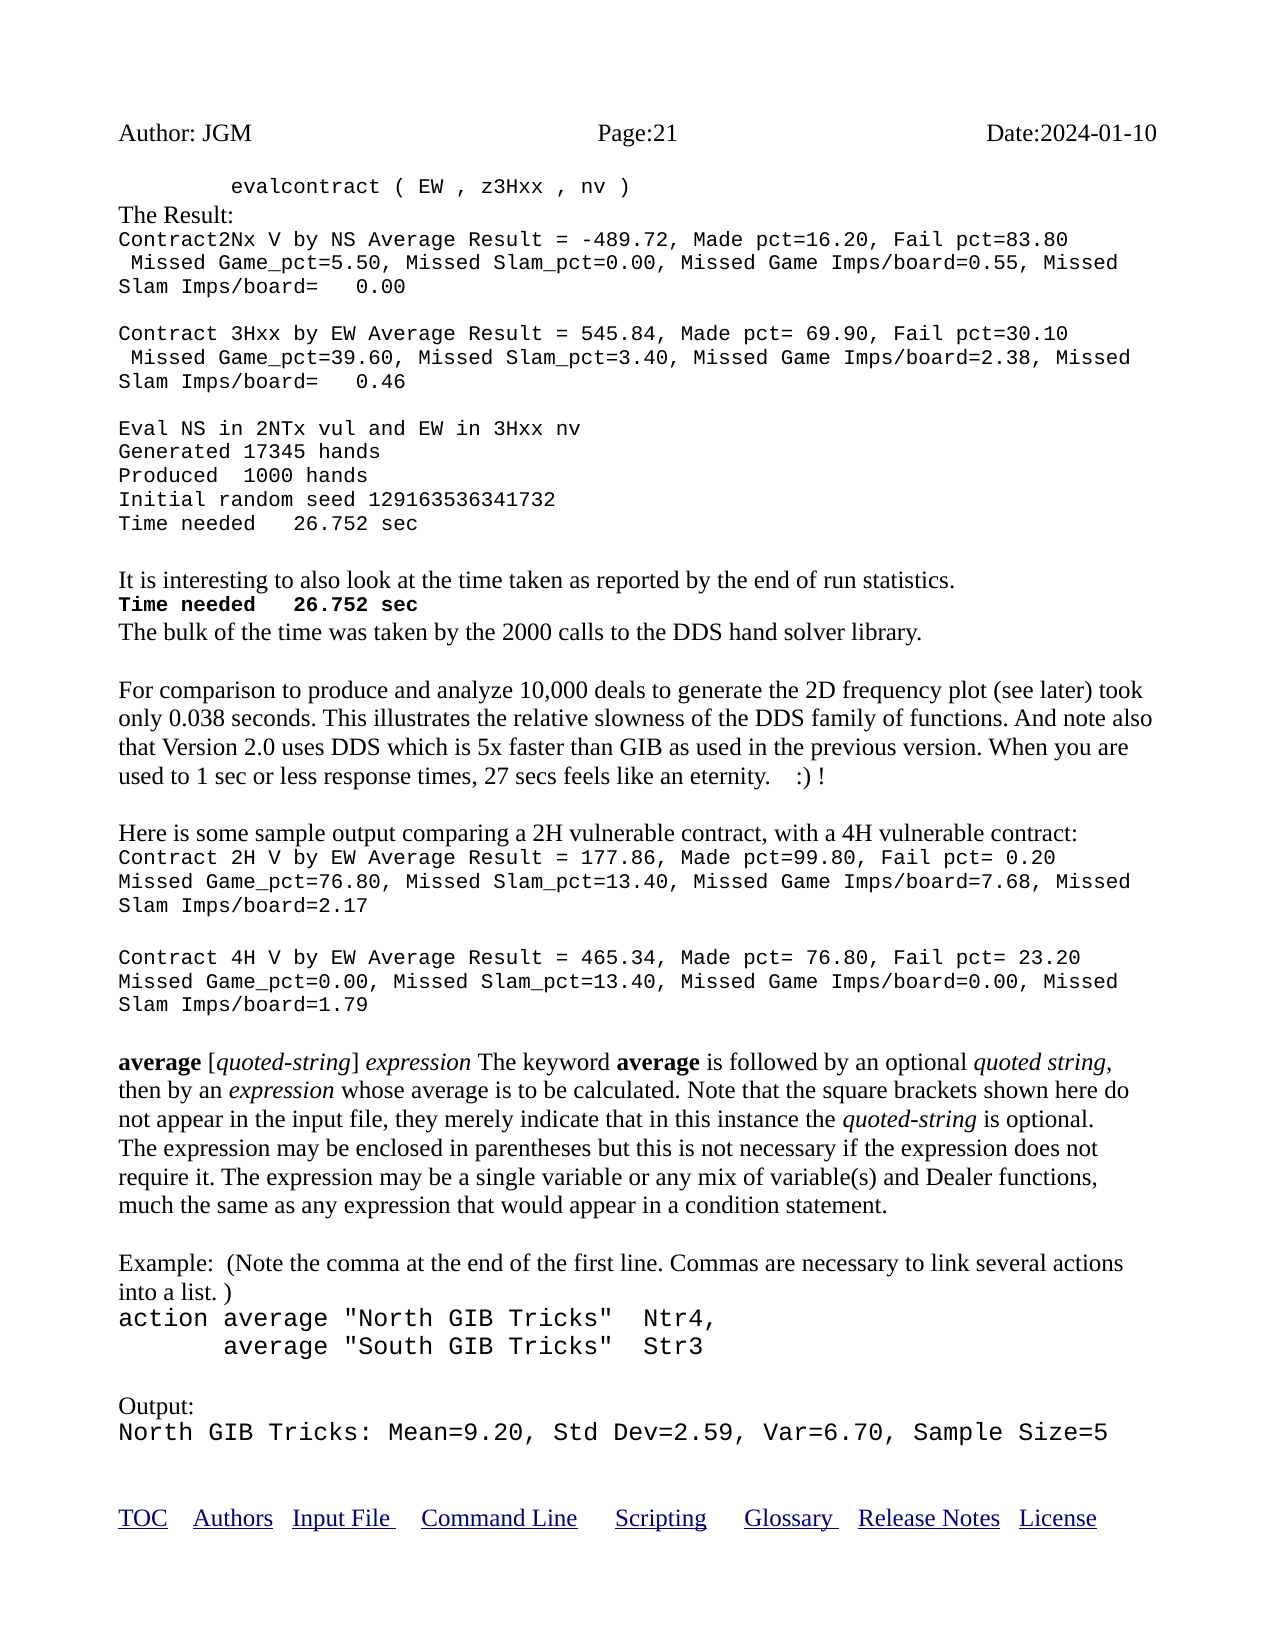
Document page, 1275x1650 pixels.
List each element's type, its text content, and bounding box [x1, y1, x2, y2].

text For comparison to produce and analyze 10,000 deals to generate the 2D frequency plot (see later) took only 0.038 seconds. This illustrates the relative slowness of the DDS family of functions. And note also that Version 2.0 uses DDS which is 5x faster than GIB as used in the previous version. When you are used to 1 sec or less response times, 27 secs feels like an eternity. :) ! [118, 675, 1157, 790]
text Missed Game_pct=76.80, Missed Slam_pct=13.40, Missed Game Imps/board=7.68, Missed Slam Imps/board=2.17 [118, 871, 1157, 918]
text Missed Game_pct=5.50, Missed Slam_pct=0.00, Missed Game Imps/board=0.55, Missed Slam Imps/board= 0.00 [118, 252, 1157, 300]
text Missed Game_pct=0.00, Missed Slam_pct=13.40, Missed Game Imps/board=0.00, Missed Slam Imps/board=1.79 [118, 971, 1157, 1018]
text Missed Game_pct=39.60, Missed Slam_pct=3.40, Missed Game Imps/board=2.38, Missed Slam Imps/board= 0.46 [118, 347, 1157, 394]
text Contract 4H V by EW Average Result = 465.34, Made pct= 76.80, Fail pct= 23.20 [118, 947, 1157, 971]
text action average "North GIB Tricks" Ntr4, [118, 1305, 1157, 1334]
text North GIB Tricks: Mean=9.20, Std Dev=2.59, Var=6.70, Sample Size=5 [118, 1419, 1157, 1448]
text Contract 2H V by EW Average Result = 177.86, Made pct=99.80, Fail pct= 0.20 [118, 847, 1157, 871]
text It is interesting to also look at the time taken as reported by the end of run statistics. [118, 565, 1157, 594]
text Contract 3Hxx by EW Average Result = 545.84, Made pct= 69.90, Fail pct=30.10 [118, 323, 1157, 347]
text Time needed 26.752 sec [118, 594, 1157, 617]
text average "South GIB Tricks" Str3 [118, 1334, 1157, 1362]
text The expression may be enclosed in parentheses but this is not necessary if the expression does not require it. The expression may be a single variable or any mix of variable(s) and Dealer functions, much the same as any expression that would appear in a condition statement. [118, 1133, 1157, 1219]
text Generated 17345 hands [118, 442, 1157, 465]
text Time needed 26.752 sec [118, 512, 1157, 536]
text average [quoted-string] expression The keyword average is followed by an optional quoted string, then by an expression whose average is to be calculated. Note that the square brackets shown here do not appear in the input file, they merely indicate that in this instance the quoted-string is optional. [118, 1047, 1157, 1133]
text Eval NS in 2NTx vul and EW in 3Hxx nv [118, 418, 1157, 442]
text Contract2Nx V by NS Average Result = -489.72, Made pct=16.20, Fail pct=83.80 [118, 229, 1157, 252]
text Output: [118, 1391, 1157, 1419]
text Example: (Note the comma at the end of the first line. Commas are necessary to link several actions into a list. ) [118, 1248, 1157, 1305]
text Produced 1000 hands [118, 465, 1157, 489]
text Here is some sample output comparing a 2H vulnerable contract, with a 4H vulnerable contract: [118, 818, 1157, 847]
text evalcontract ( EW , z3Hxx , nv ) [118, 176, 1157, 200]
text The Result: [118, 200, 1157, 229]
text Initial random seed 129163536341732 [118, 489, 1157, 512]
text The bulk of the time was taken by the 2000 calls to the DDS hand solver library. [118, 617, 1157, 646]
